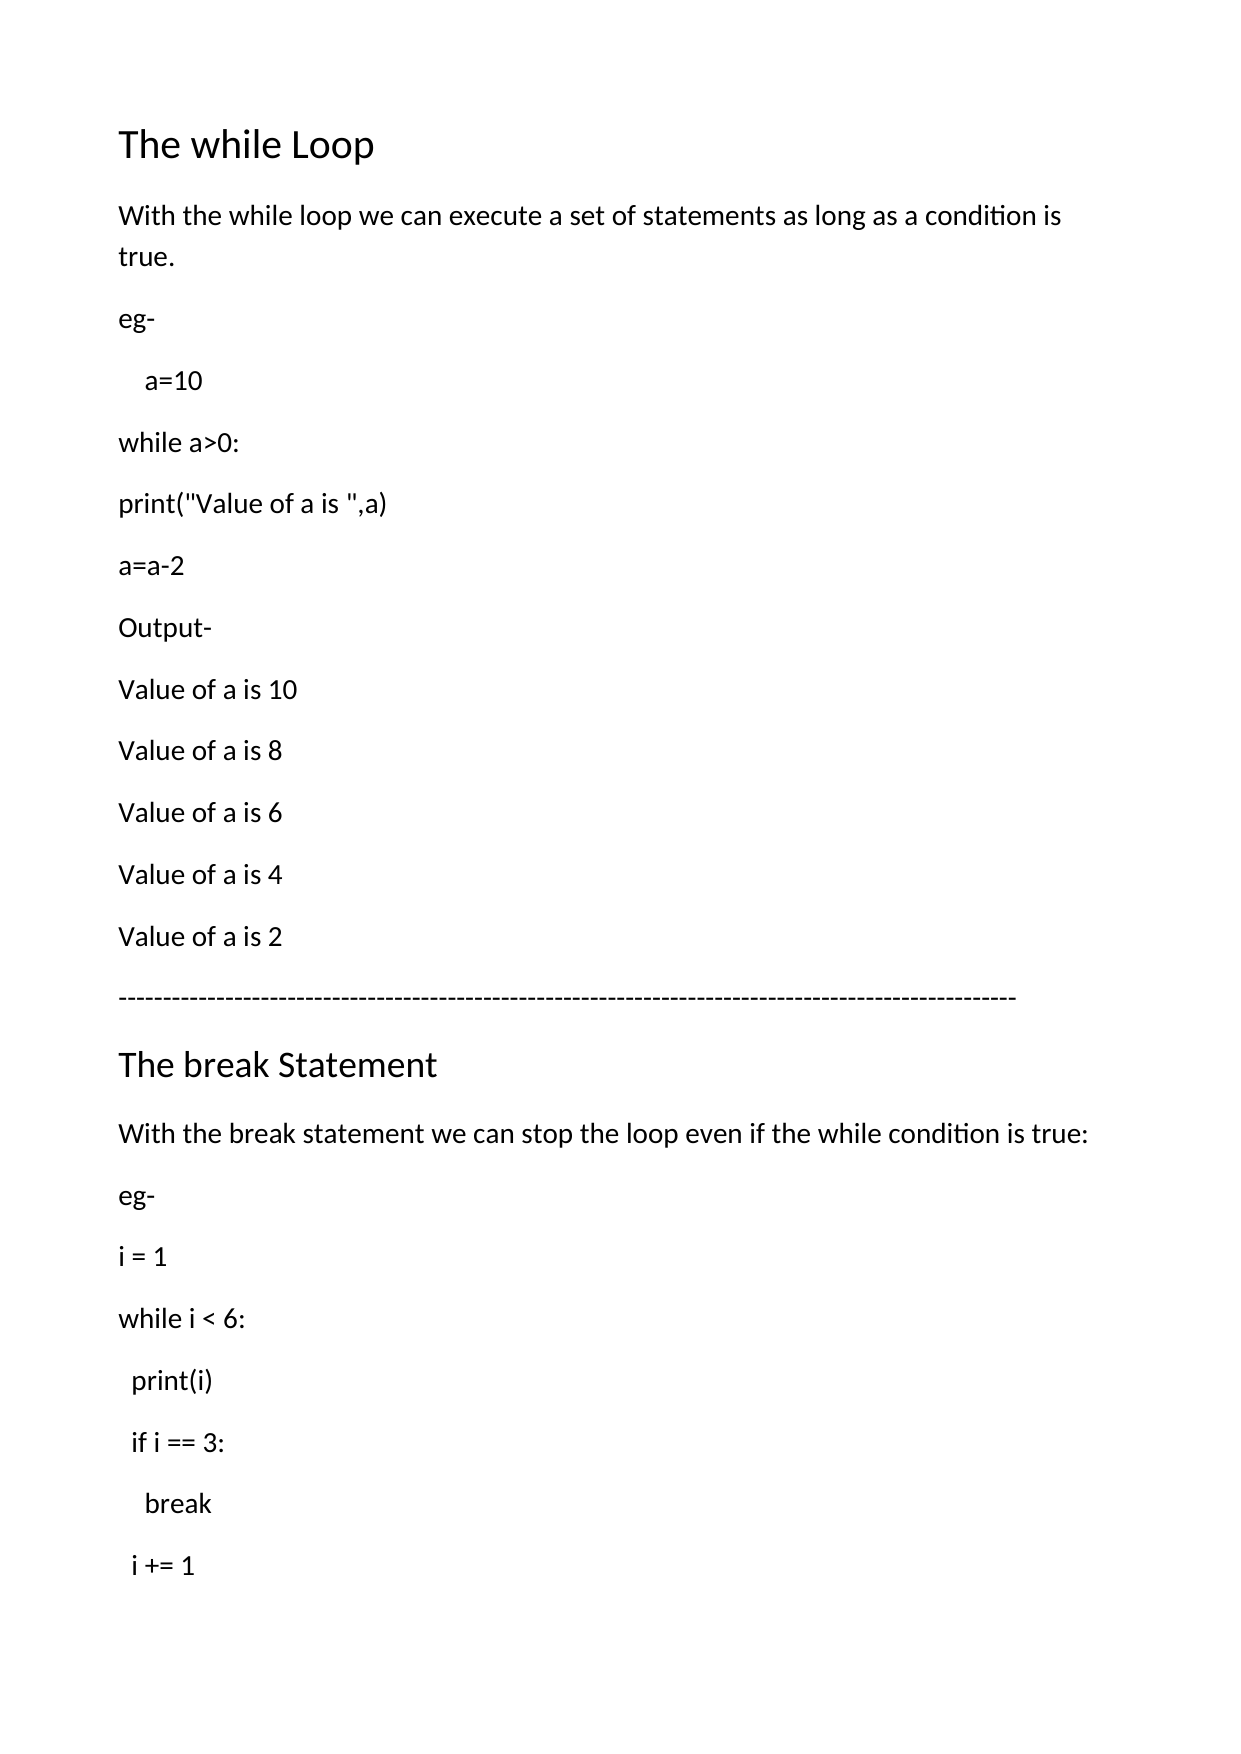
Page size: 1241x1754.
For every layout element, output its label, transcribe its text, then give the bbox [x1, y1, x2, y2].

text ----------------------------------------------------------------------------------------------------- [118, 979, 1122, 1015]
text Value of a is 4 [118, 856, 1122, 892]
text i = 1 [118, 1238, 1122, 1274]
text Output- [118, 609, 1122, 644]
text i += 1 [118, 1547, 1122, 1583]
text print(i) [118, 1362, 1122, 1398]
text With the while loop we can execute a set of statements as long as a condition is true. [118, 197, 1122, 274]
text With the break statement we can stop the loop even if the while condition is true: [118, 1115, 1122, 1151]
text Value of a is 6 [118, 794, 1122, 830]
text while i < 6: [118, 1300, 1122, 1336]
text Value of a is 2 [118, 918, 1122, 953]
text eg- [118, 300, 1122, 336]
text a=10 [118, 362, 1122, 397]
text while a>0: [118, 424, 1122, 459]
text The while Loop [118, 118, 1122, 169]
text Value of a is 8 [118, 732, 1122, 768]
text eg- [118, 1177, 1122, 1212]
text print("Value of a is ",a) [118, 485, 1122, 521]
text break [118, 1486, 1122, 1521]
text if i == 3: [118, 1424, 1122, 1459]
text The break Statement [118, 1041, 1122, 1087]
text Value of a is 10 [118, 671, 1122, 706]
text a=a-2 [118, 547, 1122, 583]
